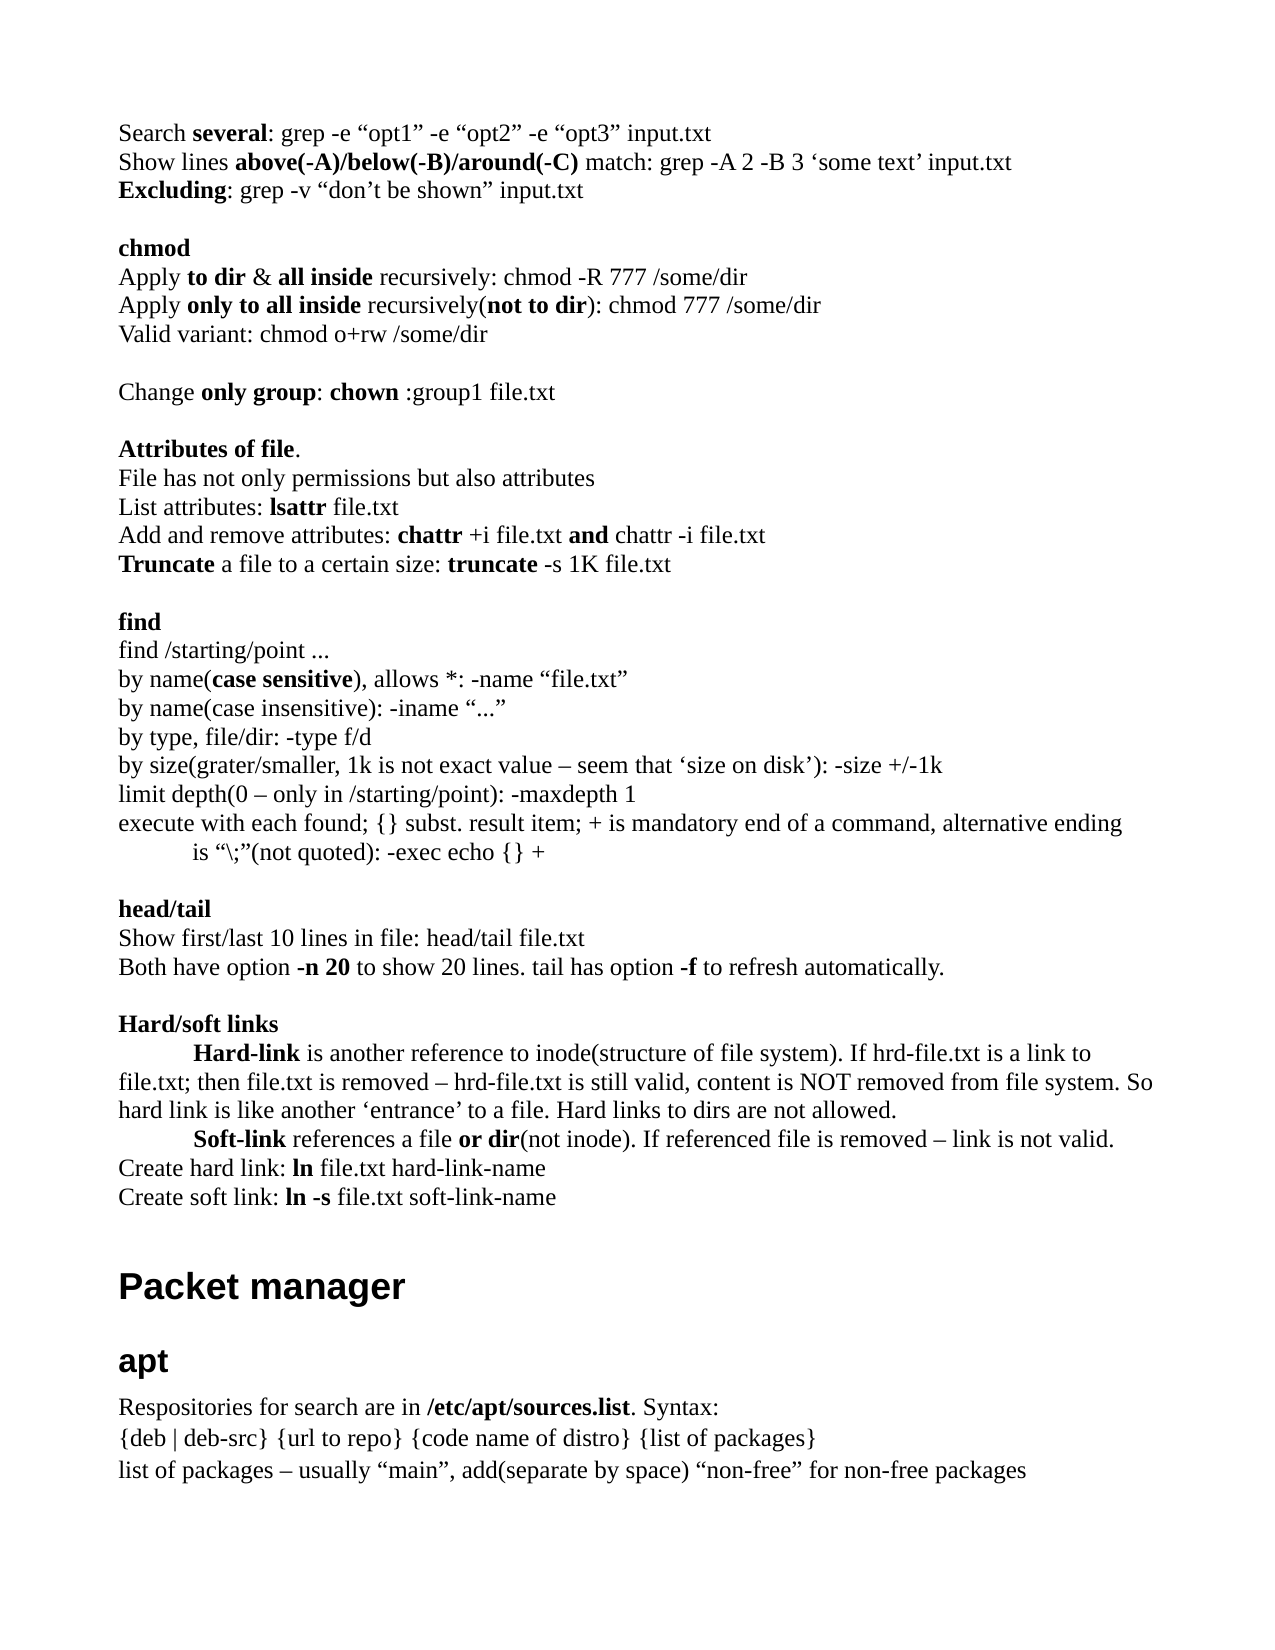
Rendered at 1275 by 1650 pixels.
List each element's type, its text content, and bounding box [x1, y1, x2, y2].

text Both have option -n 20 to show 20 lines. tail has option -f to refresh automatically. [118, 952, 1157, 981]
text Excluding: grep -v “don’t be shown” input.txt [118, 176, 1157, 204]
text execute with each found; {} subst. result item; + is mandatory end of a command, alternative ending is “\;”(not quoted): -exec echo {} + [118, 808, 1157, 866]
text find /starting/point ... [118, 636, 1157, 664]
text Create soft link: ln -s file.txt soft-link-name [118, 1182, 1157, 1211]
text Apply only to all inside recursively(not to dir): chmod 777 /some/dir [118, 291, 1157, 319]
text Truncate a file to a certain size: truncate -s 1K file.txt [118, 549, 1157, 578]
text List attributes: lsattr file.txt [118, 492, 1157, 521]
text head/tail [118, 894, 1157, 923]
text Apply to dir & all inside recursively: chmod -R 777 /some/dir [118, 262, 1157, 291]
text by size(grater/smaller, 1k is not exact value – seem that ‘size on disk’): -size +/-1k [118, 751, 1157, 779]
text chmod [118, 233, 1157, 262]
text Add and remove attributes: chattr +i file.txt and chattr -i file.txt [118, 521, 1157, 549]
text find [118, 607, 1157, 636]
text limit depth(0 – only in /starting/point): -maxdepth 1 [118, 779, 1157, 808]
text Show lines above(-A)/below(-B)/around(-C) match: grep -A 2 -B 3 ‘some text’ input.txt [118, 147, 1157, 176]
text by name(case sensitive), allows *: -name “file.txt” [118, 664, 1157, 693]
subtitle Packet manager [118, 1264, 1157, 1307]
text by name(case insensitive): -iname “...” [118, 693, 1157, 722]
text Respositories for search are in /etc/apt/sources.list. Syntax: [118, 1392, 1157, 1421]
text Hard-link is another reference to inode(structure of file system). If hrd-file.txt is a link to file.txt; then file.txt is removed – hrd-file.txt is still valid, content is NOT removed from file system. So hard link is like another ‘entrance’ to a file. Hard links to dirs are not allowed. [118, 1038, 1157, 1124]
text File has not only permissions but also attributes [118, 463, 1157, 492]
text list of packages – usually “main”, add(separate by space) “non-free” for non-free packages [118, 1455, 1157, 1483]
text Show first/last 10 lines in file: head/tail file.txt [118, 923, 1157, 952]
text {deb | deb-src} {url to repo} {code name of distro} {list of packages} [118, 1423, 1157, 1452]
text Hard/soft links [118, 1009, 1157, 1038]
text Change only group: chown :group1 file.txt [118, 377, 1157, 406]
text Attributes of file. [118, 434, 1157, 463]
text by type, file/dir: -type f/d [118, 722, 1157, 751]
text Create hard link: ln file.txt hard-link-name [118, 1153, 1157, 1182]
text Search several: grep -e “opt1” -e “opt2” -e “opt3” input.txt [118, 118, 1157, 147]
text Soft-link references a file or dir(not inode). If referenced file is removed – link is not valid. [118, 1124, 1157, 1153]
subtitle apt [118, 1341, 1157, 1379]
text Valid variant: chmod o+rw /some/dir [118, 319, 1157, 348]
